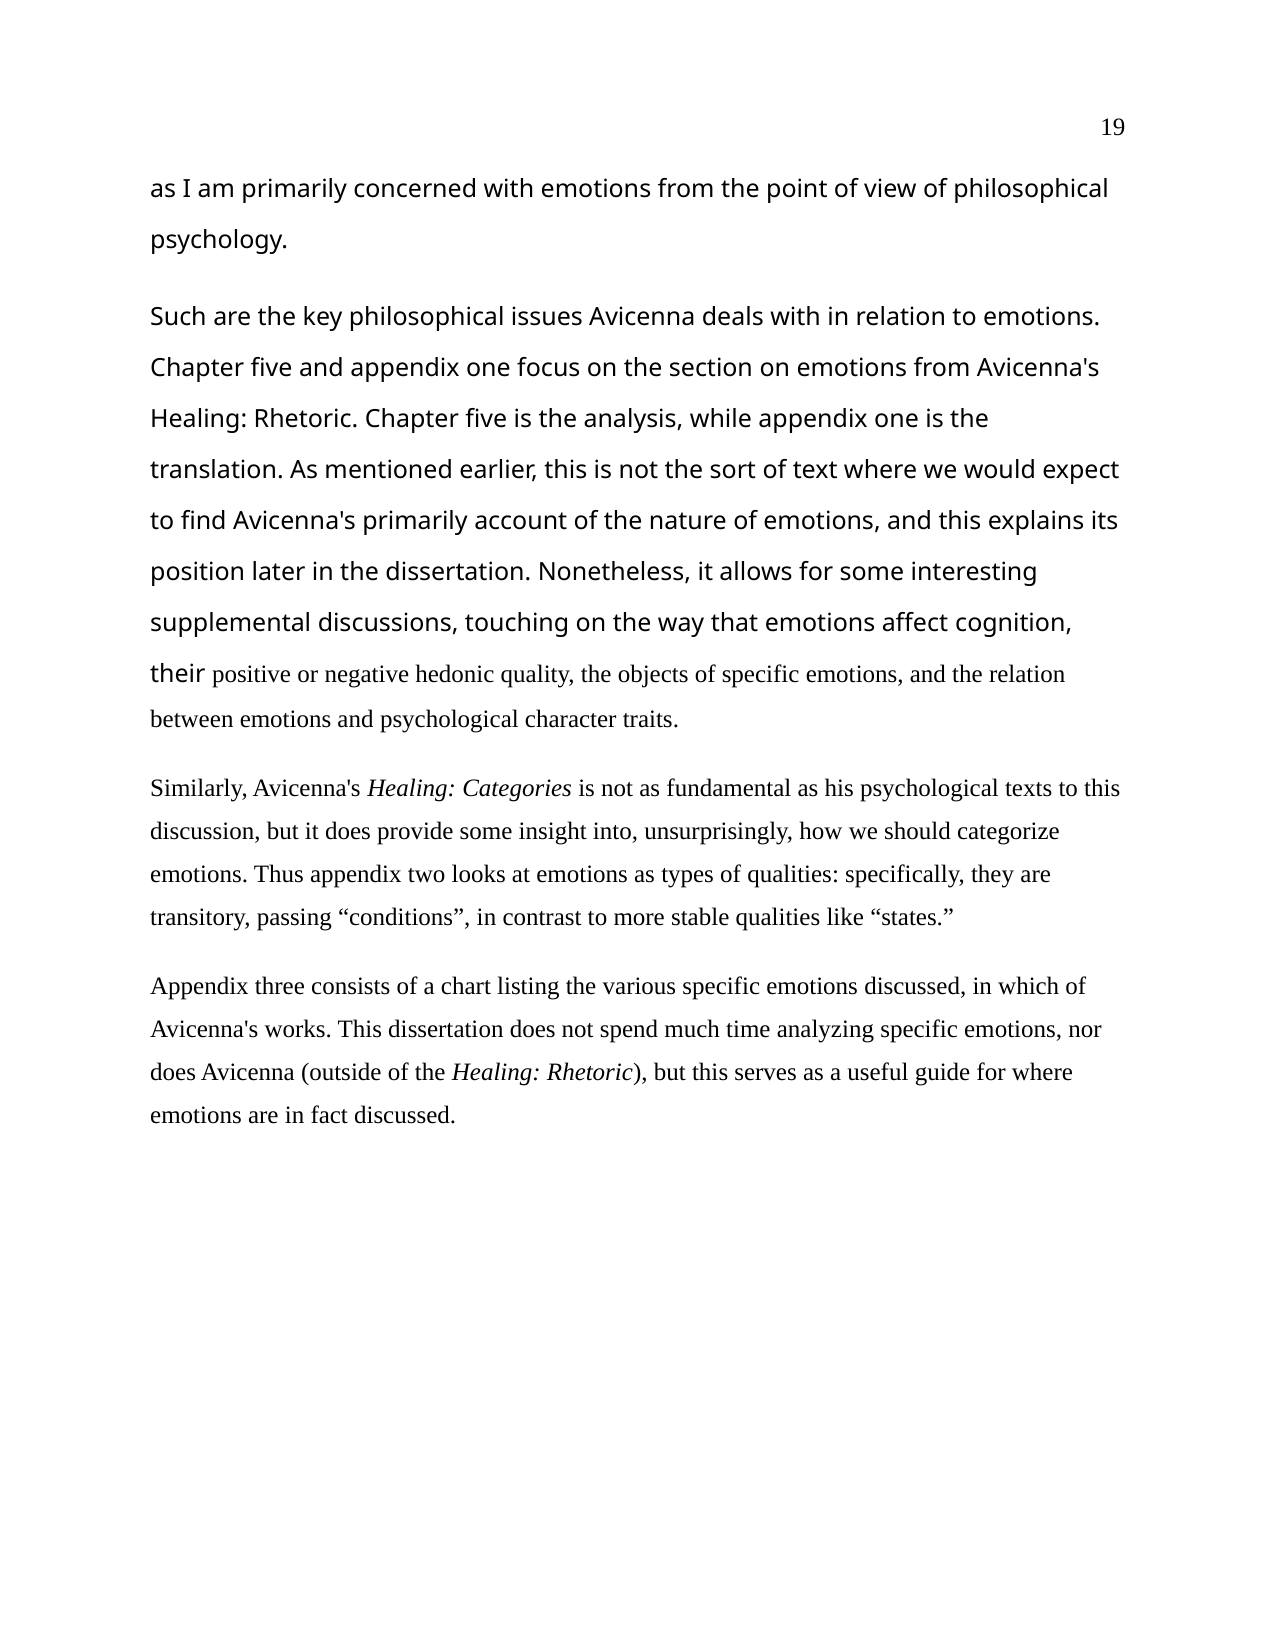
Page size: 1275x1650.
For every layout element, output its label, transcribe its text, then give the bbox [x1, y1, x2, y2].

text Appendix three consists of a chart listing the various specific emotions discussed, in which of Avicenna's works. This dissertation does not spend much time analyzing specific emotions, nor does Avicenna (outside of the Healing: Rhetoric), but this serves as a useful guide for where emotions are in fact discussed. [150, 971, 1125, 1129]
text Such are the key philosophical issues Avicenna deals with in relation to emotions. Chapter five and appendix one focus on the section on emotions from Avicenna's Healing: Rhetoric. Chapter five is the analysis, while appendix one is the translation. As mentioned earlier, this is not the sort of text where we would expect to find Avicenna's primarily account of the nature of emotions, and this explains its position later in the dissertation. Nonetheless, it allows for some interesting supplemental discussions, touching on the way that emotions affect cognition, their positive or negative hedonic quality, the objects of specific emotions, and the relation between emotions and psychological character traits. [150, 298, 1125, 733]
text Similarly, Avicenna's Healing: Categories is not as fundamental as his psychological texts to this discussion, but it does provide some insight into, unsurprisingly, how we should categorize emotions. Thus appendix two looks at emotions as types of qualities: specifically, they are transitory, passing “conditions”, in contrast to more stable qualities like “states.” [150, 773, 1125, 931]
text as I am primarily concerned with emotions from the point of view of philosophical psychology. [150, 171, 1125, 256]
